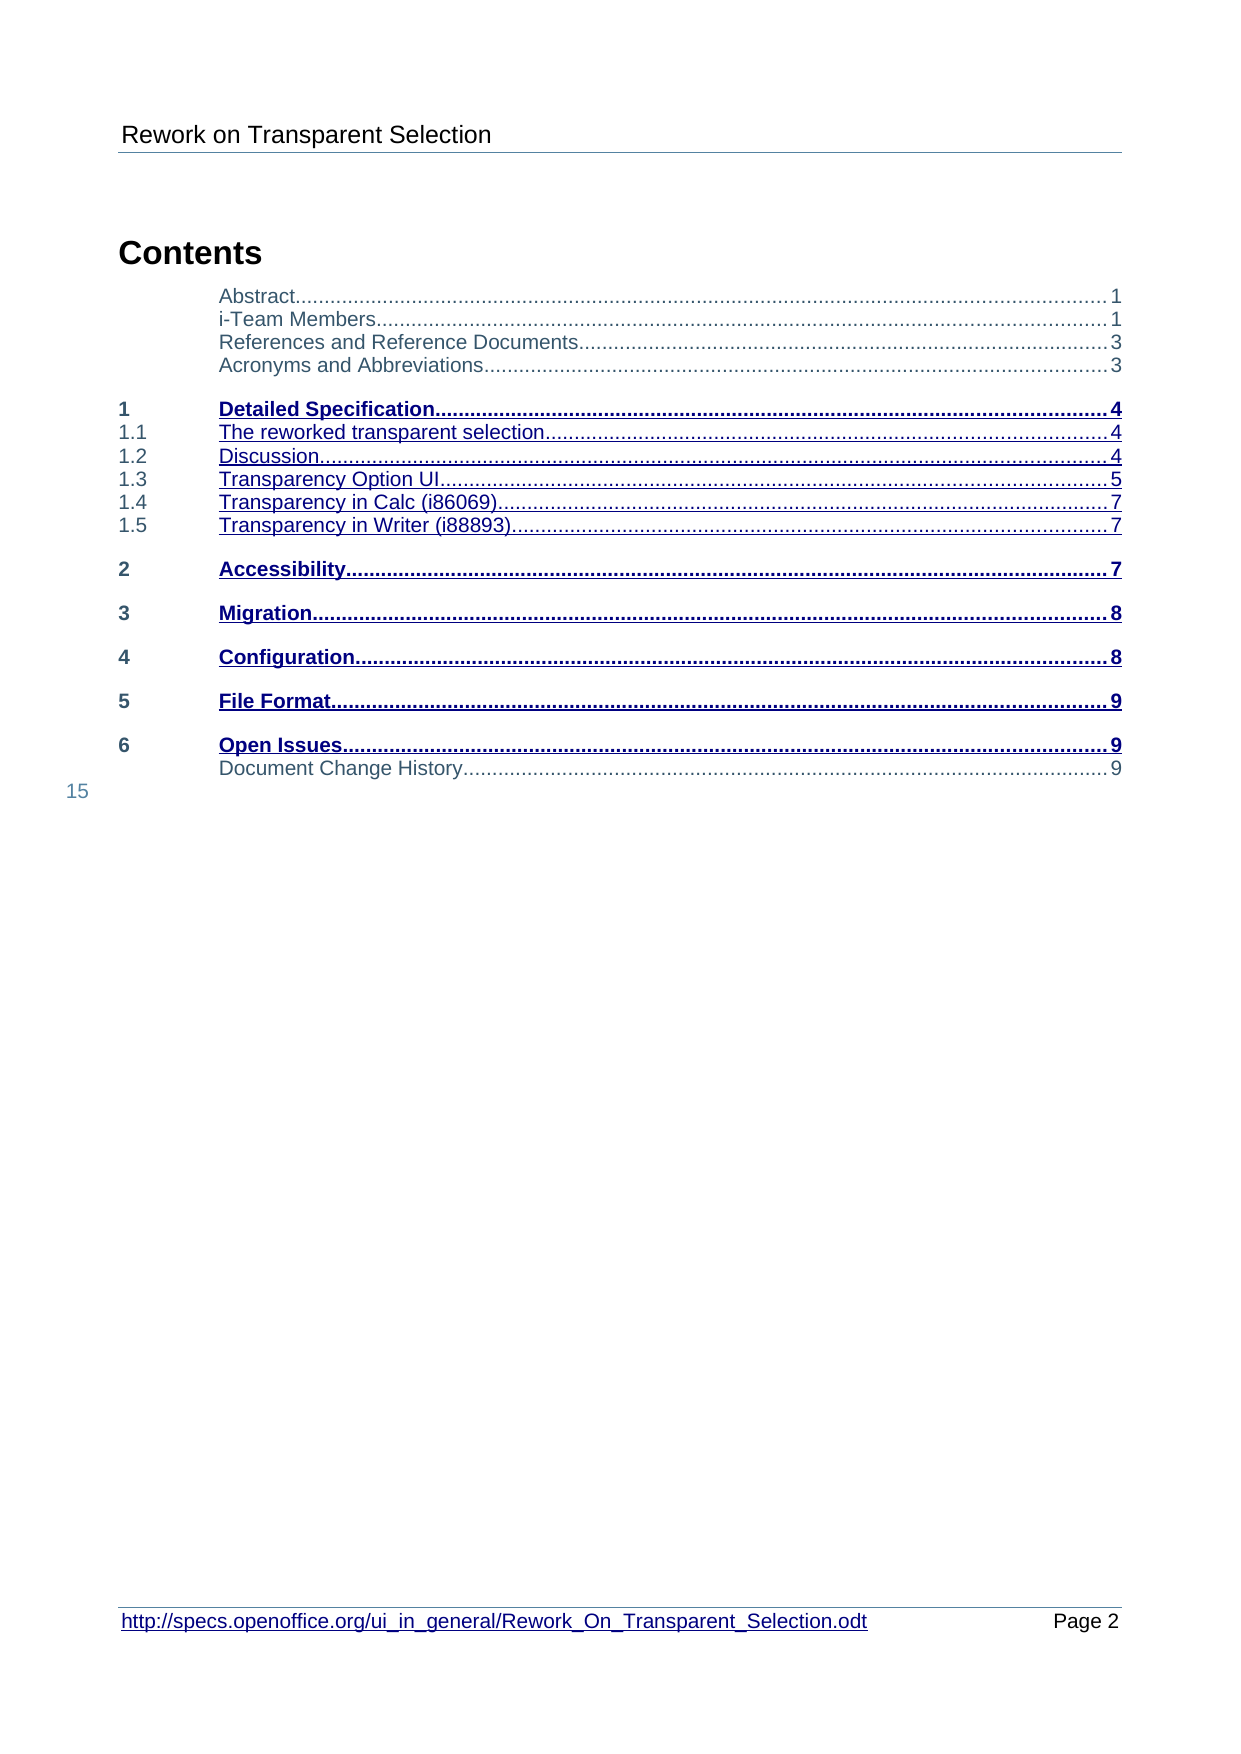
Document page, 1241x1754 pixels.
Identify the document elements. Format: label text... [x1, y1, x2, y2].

text References and Reference Documents 3 [118, 331, 1122, 354]
text 1.5 Transparency in Writer (i88893) 7 [118, 514, 1122, 537]
text 2 Accessibility 7 [118, 558, 1122, 581]
text i-Team Members 1 [118, 307, 1122, 331]
text Abstract 1 [118, 284, 1122, 307]
subtitle Contents [118, 234, 1122, 272]
text 1.1 The reworked transparent selection 4 [118, 421, 1122, 444]
text 1.3 Transparency Option UI 5 [118, 467, 1122, 491]
text 3 Migration 8 [118, 602, 1122, 625]
text 1.4 Transparency in Calc (i86069) 7 [118, 491, 1122, 514]
text 5 File Format 9 [118, 689, 1122, 712]
text 4 Configuration 8 [118, 645, 1122, 669]
text Document Change History 9 [118, 756, 1122, 779]
text 6 Open Issues 9 [118, 733, 1122, 756]
text Acronyms and Abbreviations 3 [118, 354, 1122, 377]
text 1 Detailed Specification 4 [118, 398, 1122, 421]
text 1.2 Discussion 4 [118, 444, 1122, 467]
